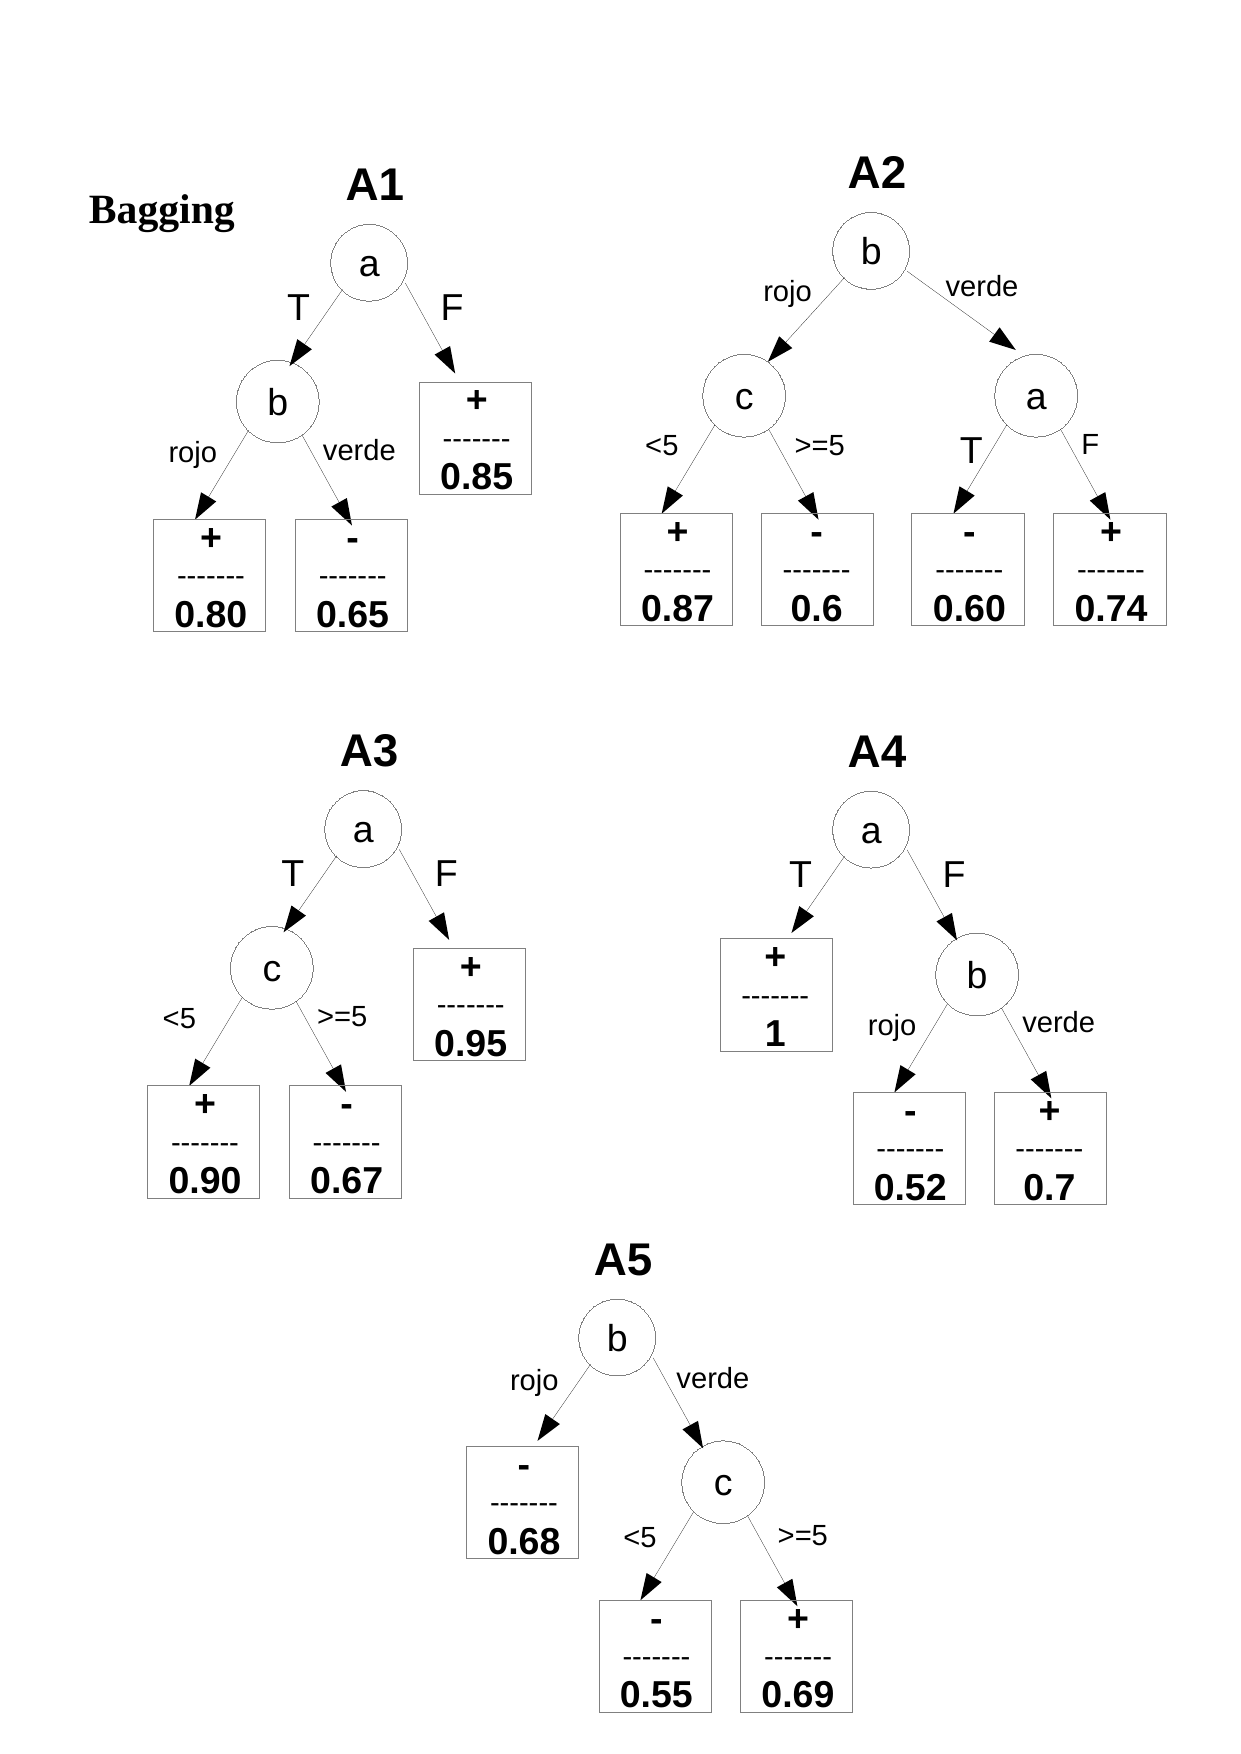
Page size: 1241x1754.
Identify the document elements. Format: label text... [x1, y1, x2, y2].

text Bagging [89, 184, 1152, 232]
